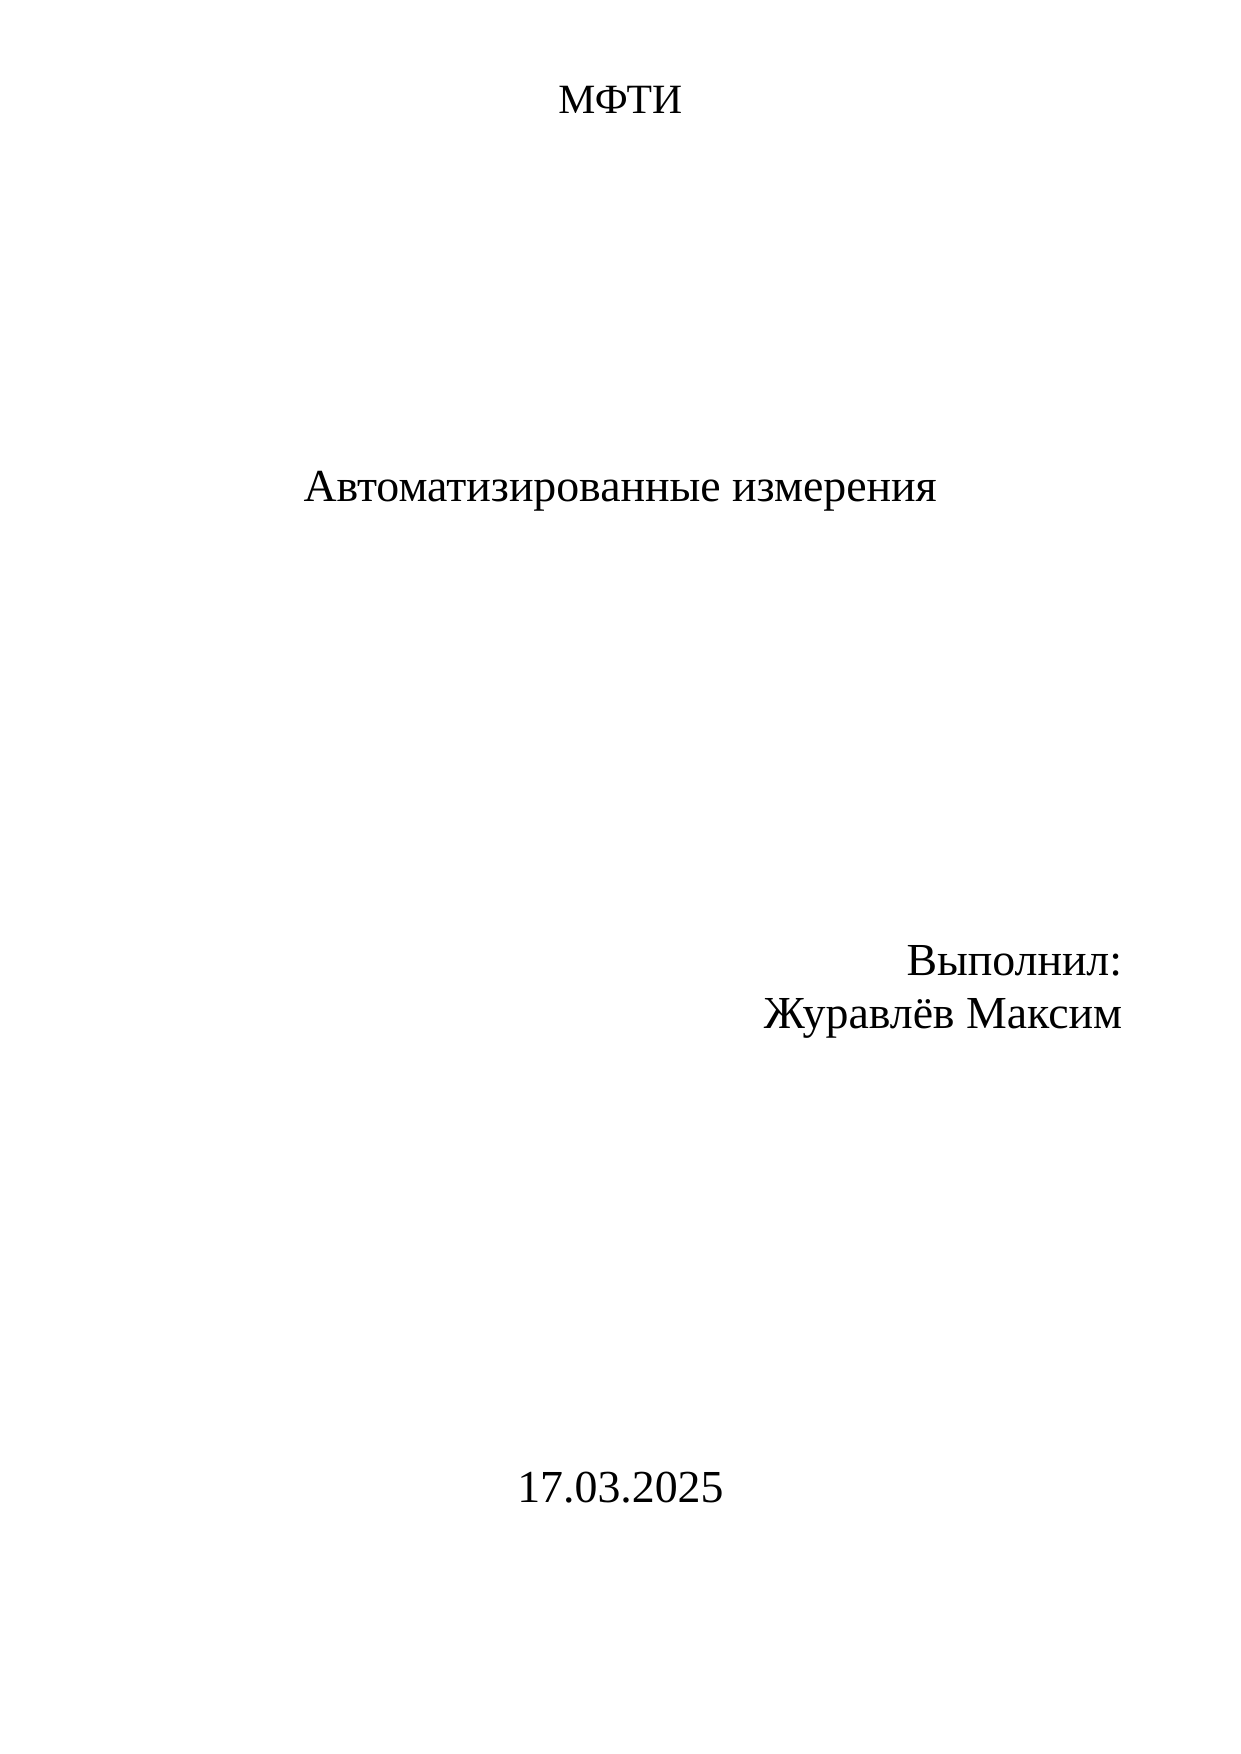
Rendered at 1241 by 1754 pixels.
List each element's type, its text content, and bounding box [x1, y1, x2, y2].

text МФТИ [118, 75, 1122, 123]
text Автоматизированные измерения [118, 458, 1122, 511]
text Выполнил: [118, 933, 1122, 985]
text 17.03.2025 [118, 1460, 1122, 1512]
text Журавлёв Максим [118, 985, 1122, 1038]
